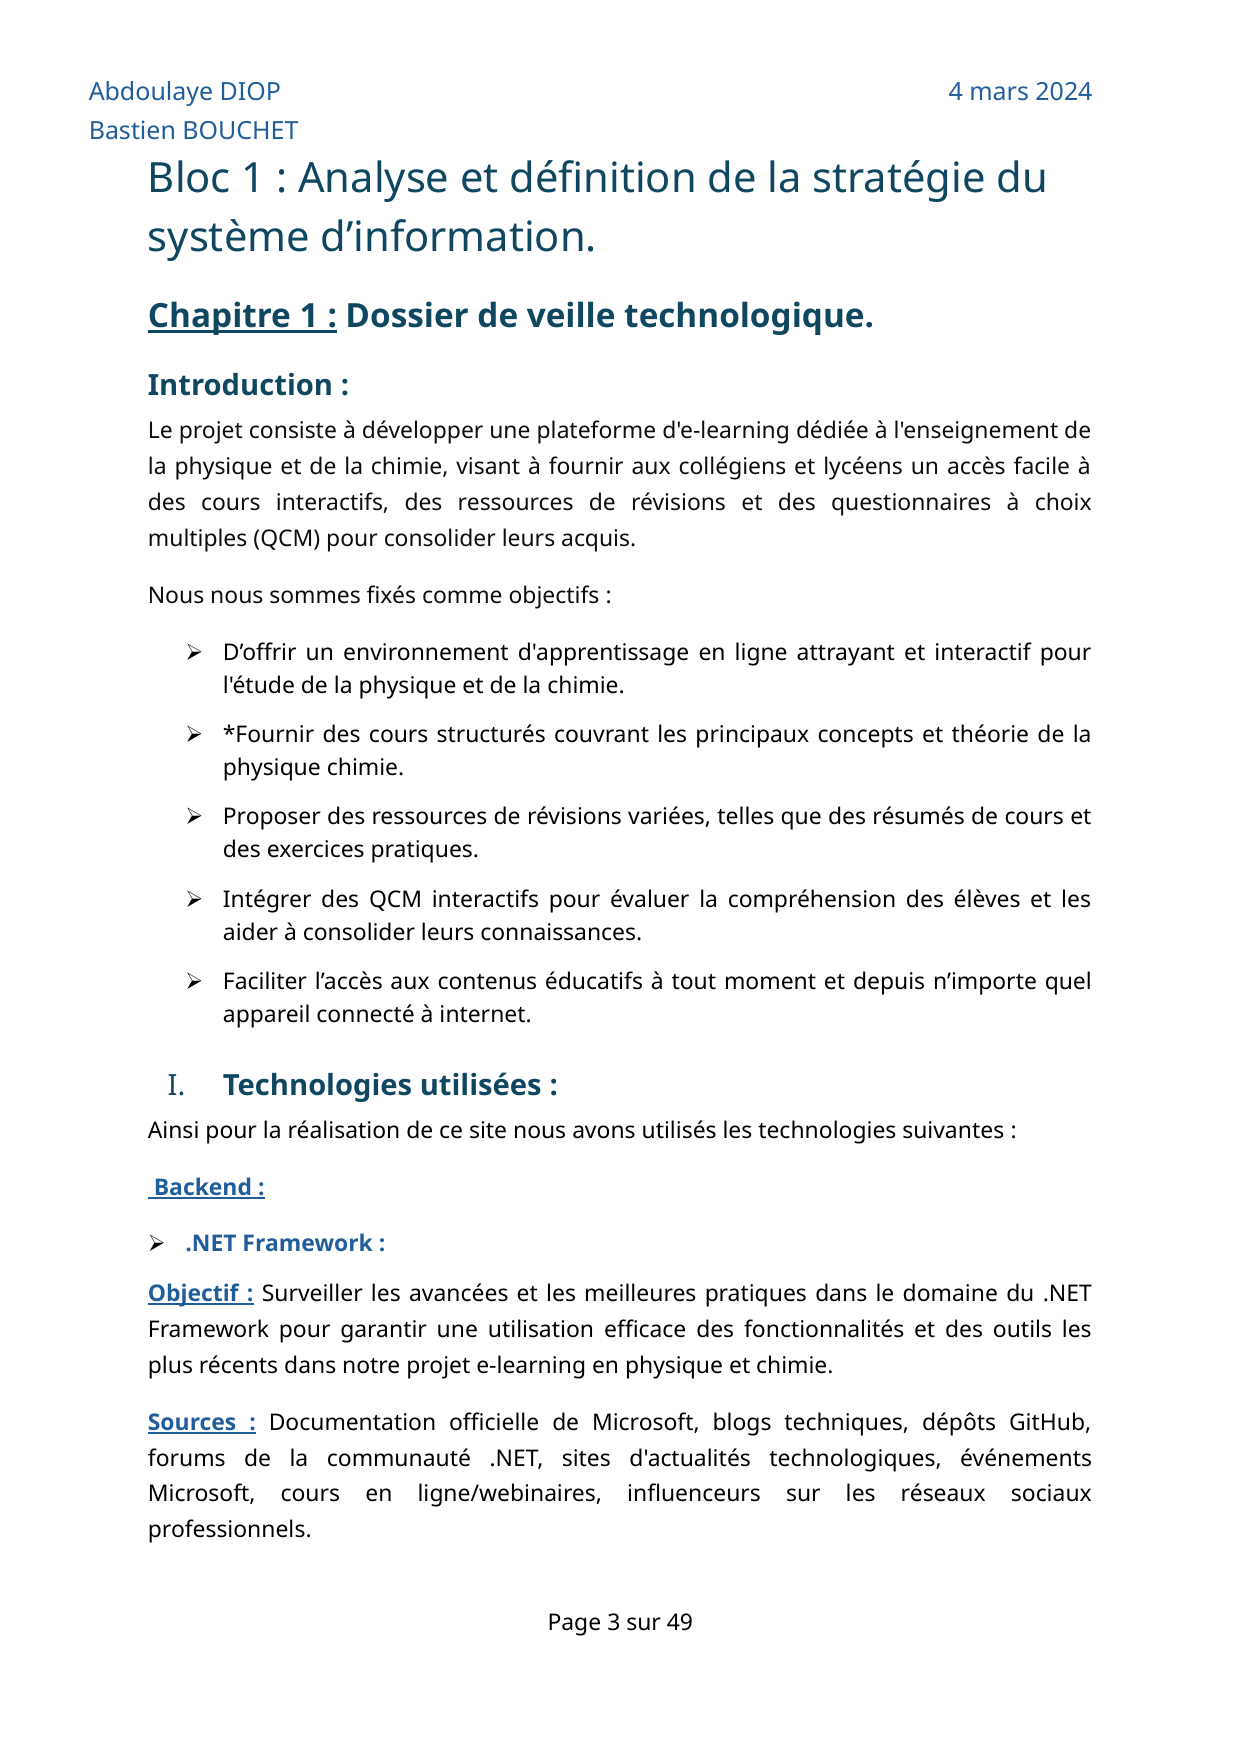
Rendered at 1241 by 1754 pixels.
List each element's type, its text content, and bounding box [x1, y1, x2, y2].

subtitle Bloc 1 : Analyse et définition de la stratégie du système d’information. [148, 148, 1093, 264]
text Sources : Documentation officielle de Microsoft, blogs techniques, dépôts GitHub, forums de la communauté .NET, sites d'actualités technologiques, événements Microsoft, cours en ligne/webinaires, influenceurs sur les réseaux sociaux professionnels. [148, 1406, 1093, 1544]
text Le projet consiste à développer une plateforme d'e-learning dédiée à l'enseignement de la physique et de la chimie, visant à fournir aux collégiens et lycéens un accès facile à des cours interactifs, des ressources de révisions et des questionnaires à choix multiples (QCM) pour consolider leurs acquis. [148, 414, 1093, 553]
list Faciliter l’accès aux contenus éducatifs à tout moment et depuis n’importe quel appareil connecté à internet. [185, 965, 1093, 1029]
list .NET Framework : [148, 1227, 1093, 1259]
subtitle Introduction : [148, 364, 1093, 404]
list Proposer des ressources de révisions variées, telles que des résumés de cours et des exercices pratiques. [185, 800, 1093, 864]
list Intégrer des QCM interactifs pour évaluer la compréhension des élèves et les aider à consolider leurs connaissances. [185, 883, 1093, 947]
list Technologies utilisées : [185, 1064, 1093, 1103]
list *Fournir des cours structurés couvrant les principaux concepts et théorie de la physique chimie. [185, 718, 1093, 782]
text Backend : [148, 1171, 1093, 1202]
list D’offrir un environnement d'apprentissage en ligne attrayant et interactif pour l'étude de la physique et de la chimie. [185, 636, 1093, 700]
text Objectif : Surveiller les avancées et les meilleures pratiques dans le domaine du .NET Framework pour garantir une utilisation efficace des fonctionnalités et des outils les plus récents dans notre projet e-learning en physique et chimie. [148, 1277, 1093, 1380]
text Nous nous sommes fixés comme objectifs : [148, 579, 1093, 610]
subtitle Chapitre 1 : Dossier de veille technologique. [148, 292, 1093, 337]
text Ainsi pour la réalisation de ce site nous avons utilisés les technologies suivantes : [148, 1114, 1093, 1145]
